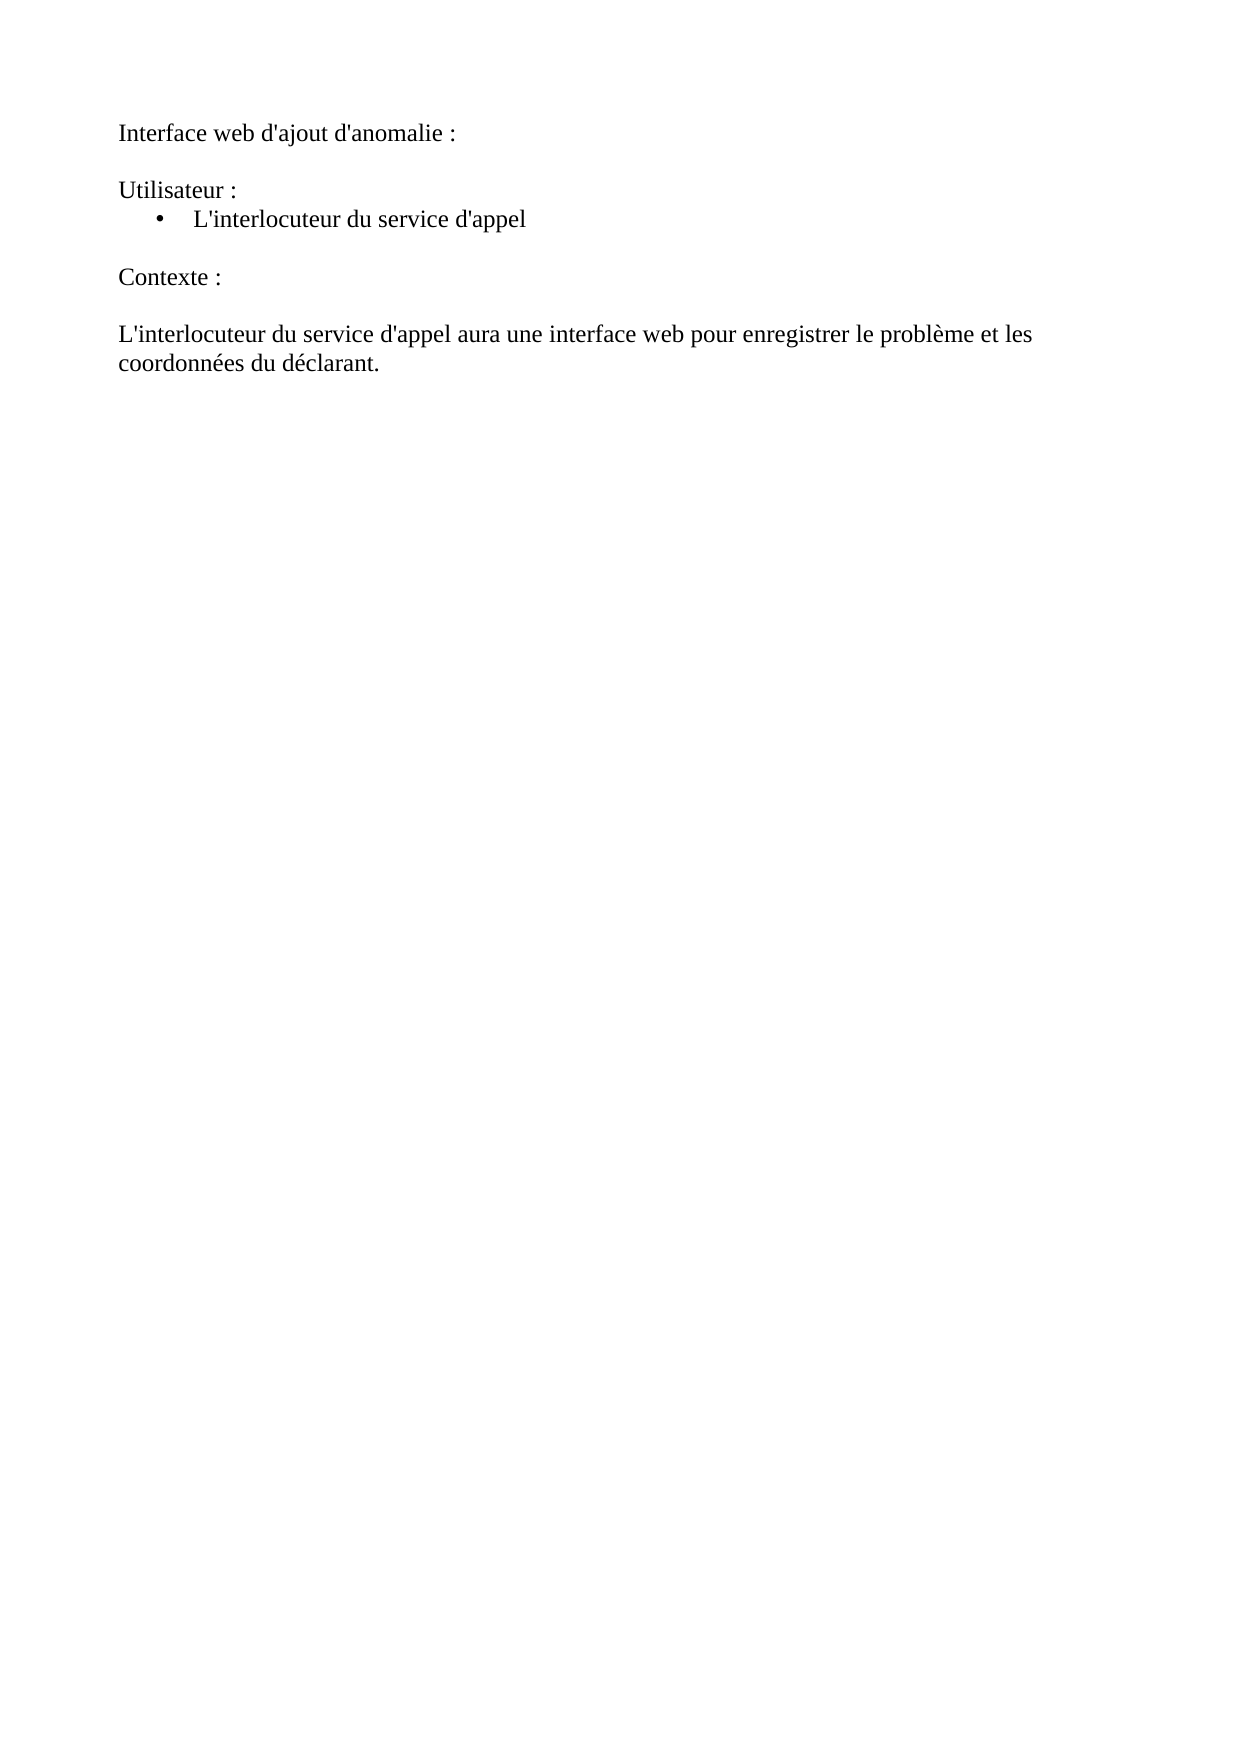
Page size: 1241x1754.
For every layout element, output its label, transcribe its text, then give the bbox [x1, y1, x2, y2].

text Interface web d'ajout d'anomalie : [118, 118, 1122, 147]
text Contexte : [118, 262, 1122, 291]
text L'interlocuteur du service d'appel aura une interface web pour enregistrer le problème et les coordonnées du déclarant. [118, 319, 1122, 377]
list L'interlocuteur du service d'appel [156, 204, 1122, 233]
text Utilisateur : [118, 176, 1122, 204]
